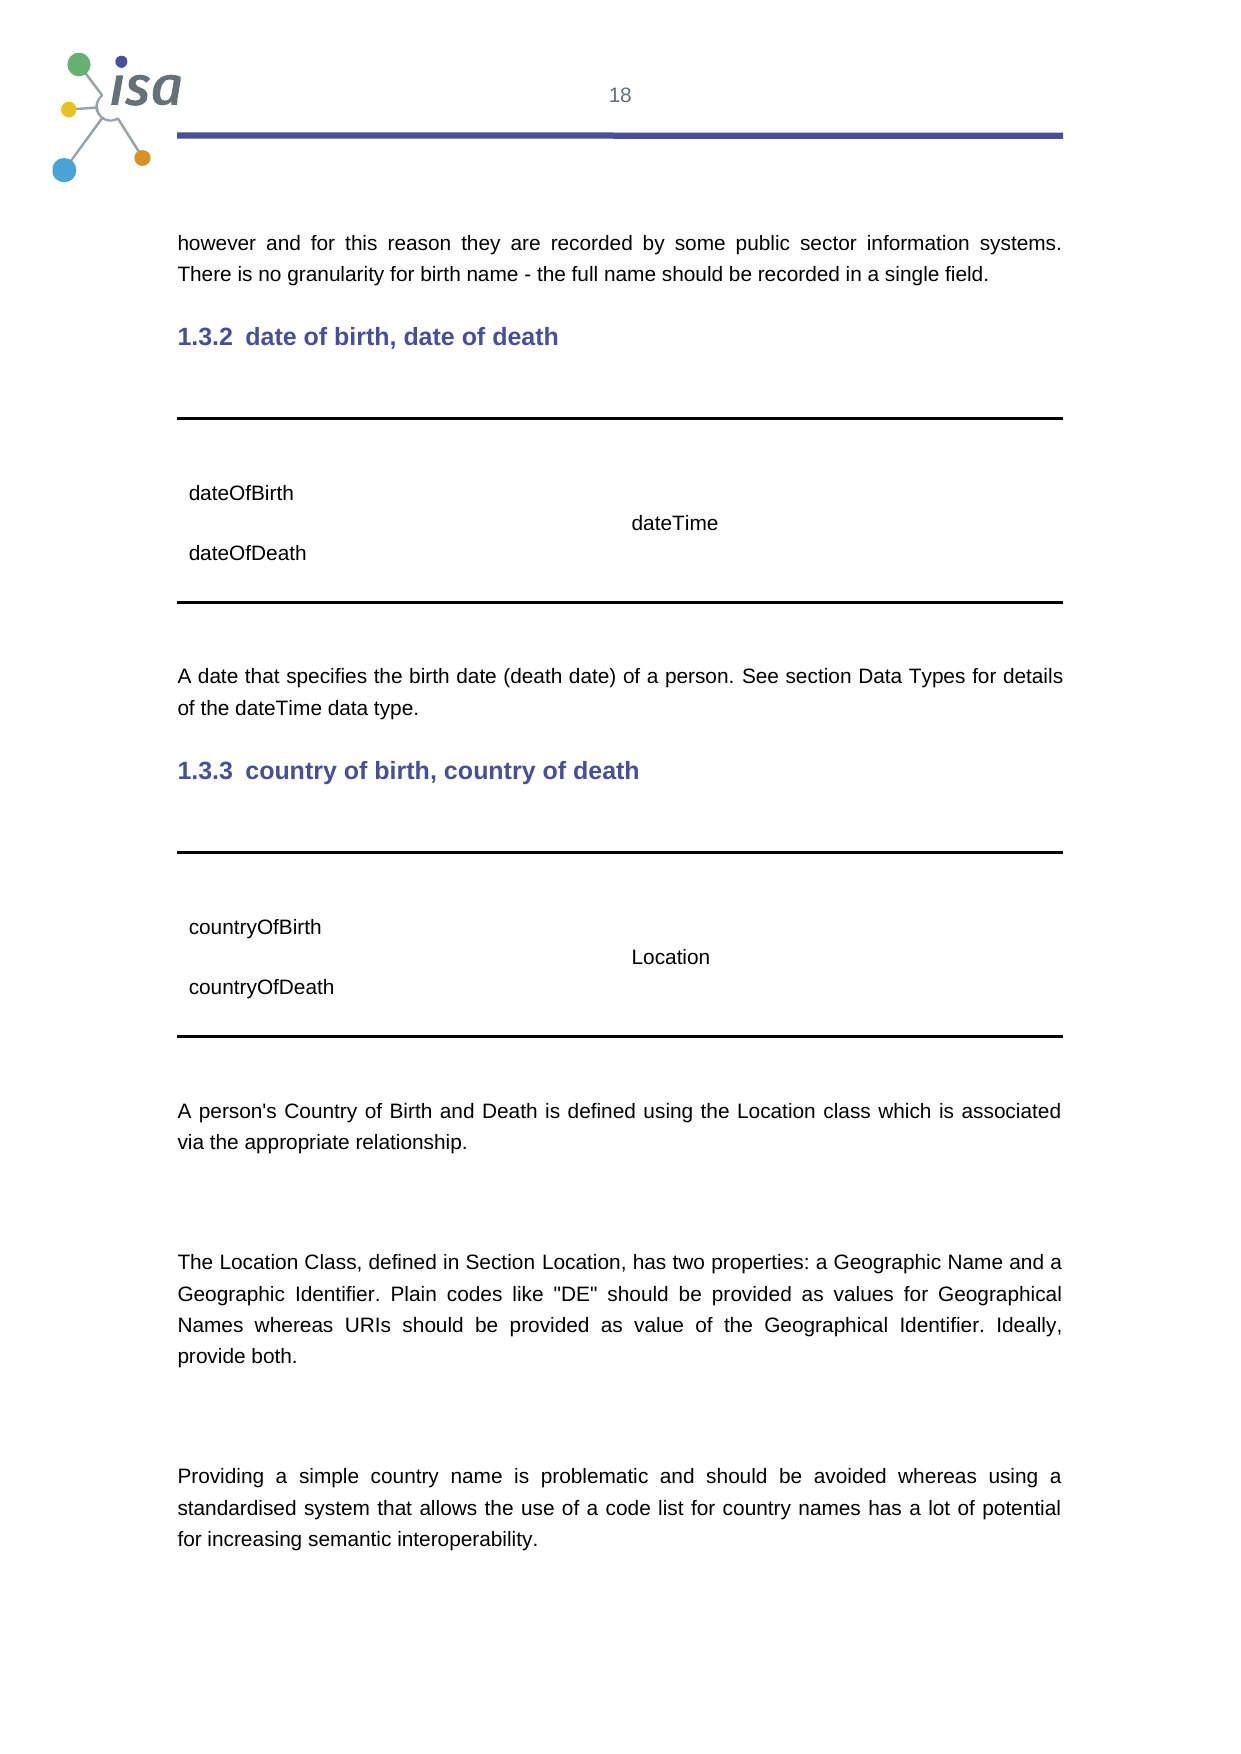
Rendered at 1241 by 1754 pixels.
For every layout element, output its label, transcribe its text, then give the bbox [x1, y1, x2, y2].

table_cell dateTime [620, 480, 1063, 601]
table_header Abstract Data Type [620, 420, 1063, 480]
table_header Relationship [177, 854, 620, 914]
subtitle country of birth, country of death [177, 756, 1063, 784]
text A person's Country of Birth and Death is defined using the Location class which is associated via the appropriate relationship. [177, 1098, 1063, 1153]
table_header Abstract Data Type [620, 854, 1063, 914]
table_cell Location [620, 915, 1063, 1035]
text A date that specifies the birth date (death date) of a person. See section 5 for details of the dateTime data type. [177, 664, 1063, 719]
text Providing a simple country name is problematic and should be avoided whereas using a standardised system that allows the use of a code list for country names has a lot of potential for increasing semantic interoperability. [177, 1464, 1063, 1551]
text however and for this reason they are recorded by some public sector information systems. There is no granularity for birth name - the full name should be recorded in a single field. [177, 230, 1063, 285]
text The Location Class, defined in Section 3.4, has two properties: a Geographic Name and a Geographic Identifier. Plain codes like "DE" should be provided as values for Geographical Names whereas URIs should be provided as value of the Geographical Identifier. Ideally, provide both. [177, 1250, 1063, 1368]
table_cell dateOfBirth dateOfDeath [177, 480, 620, 601]
subtitle date of birth, date of death [177, 322, 1063, 351]
table_cell countryOfBirth countryOfDeath [177, 915, 620, 1035]
table_header Property [177, 420, 620, 480]
